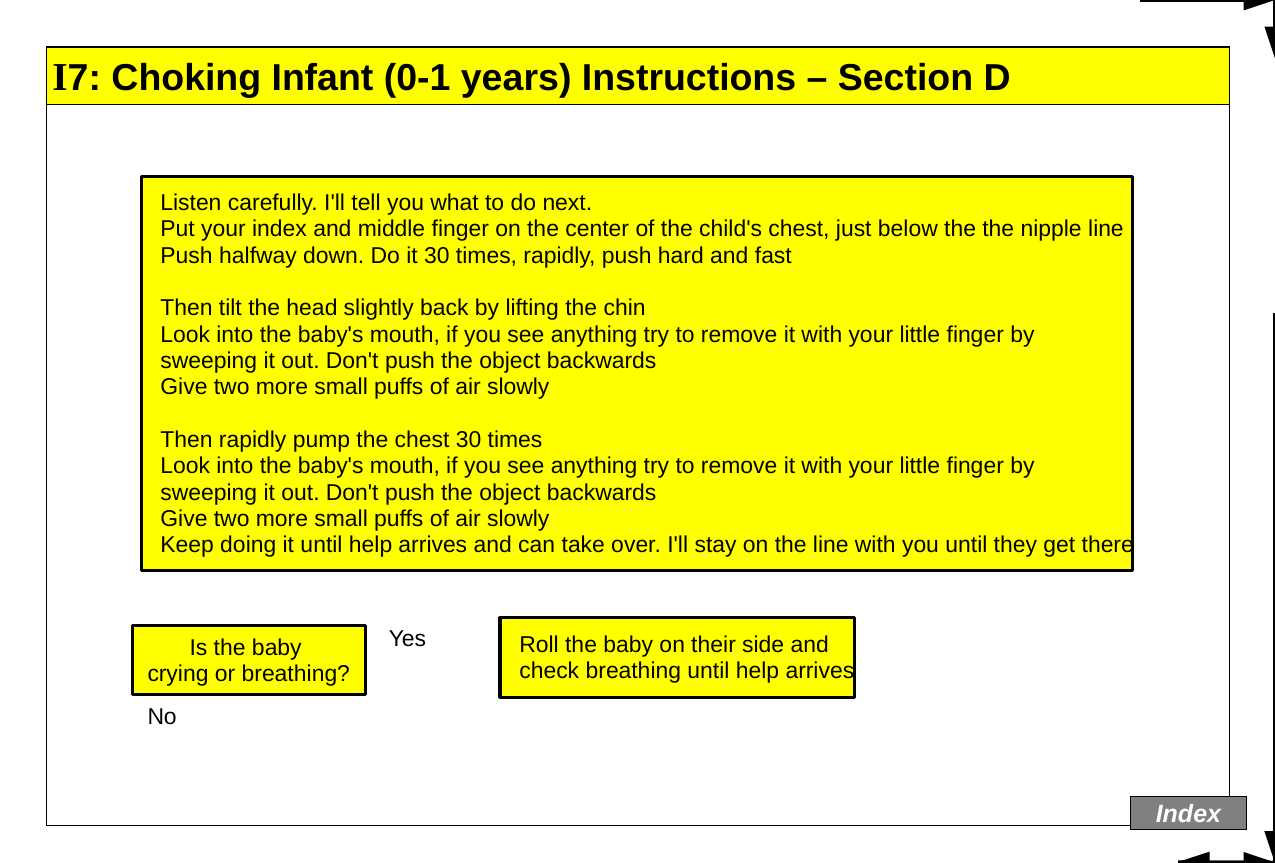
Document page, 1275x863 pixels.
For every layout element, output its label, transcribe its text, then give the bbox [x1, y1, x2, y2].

table_cell [47, 105, 1229, 825]
table_header I7: Choking Infant (0-1 years) Instructions – Section D [47, 48, 1229, 104]
